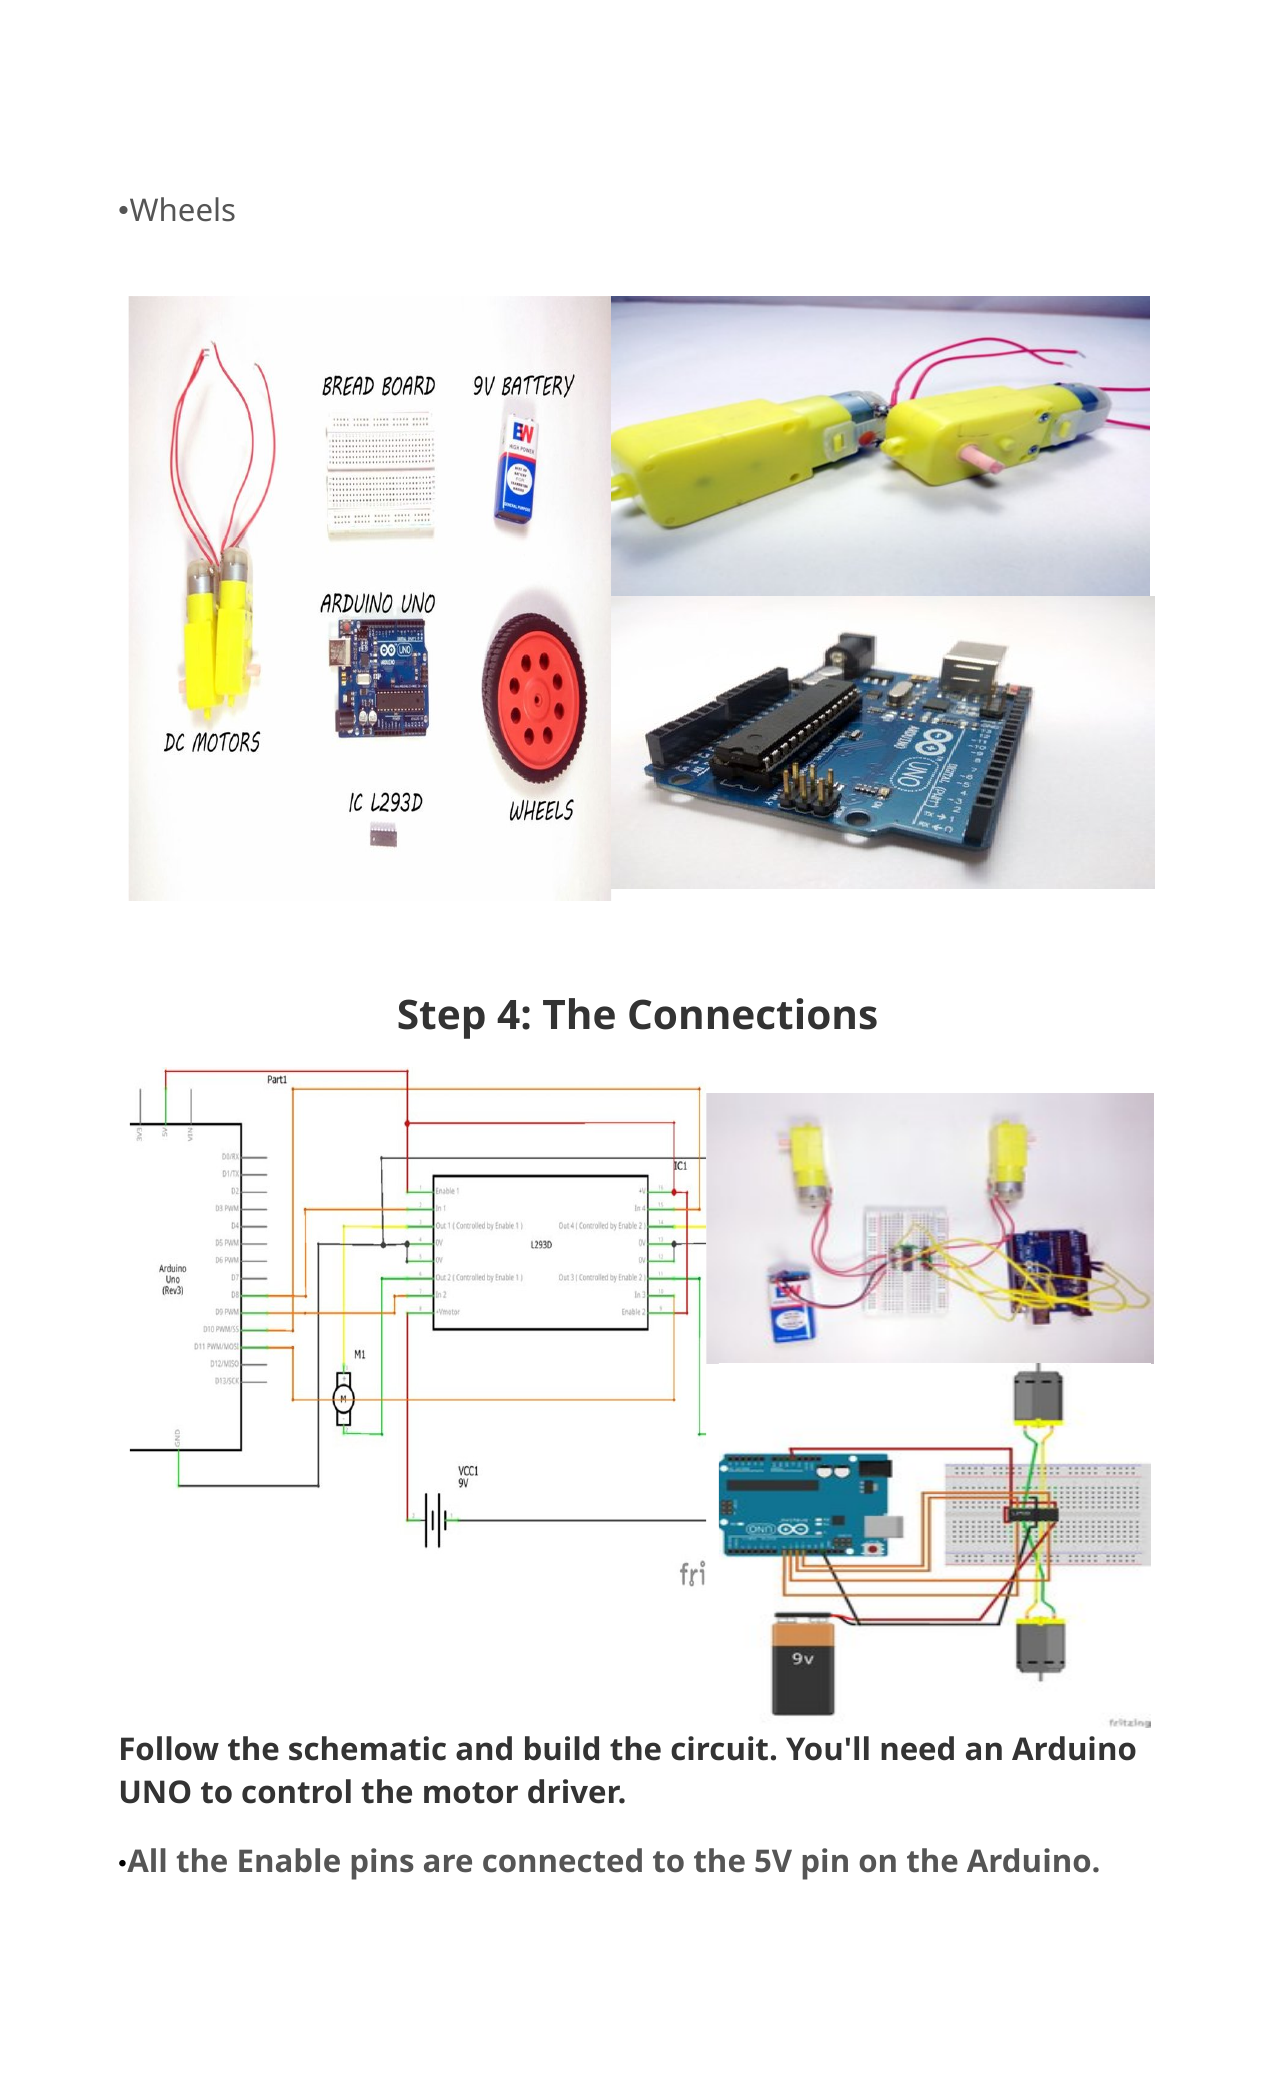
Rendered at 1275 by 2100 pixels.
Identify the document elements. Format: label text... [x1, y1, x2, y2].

subtitle Step 4: The Connections [118, 986, 1157, 1041]
list Wheels [118, 174, 1157, 231]
picture [128, 296, 1155, 901]
list All the Enable pins are connected to the 5V pin on the Arduino. [118, 1825, 1157, 1881]
text Follow the schematic and build the circuit. You'll need an Arduino UNO to control the motor driver. [118, 1054, 1157, 1812]
picture [129, 1067, 1154, 1728]
